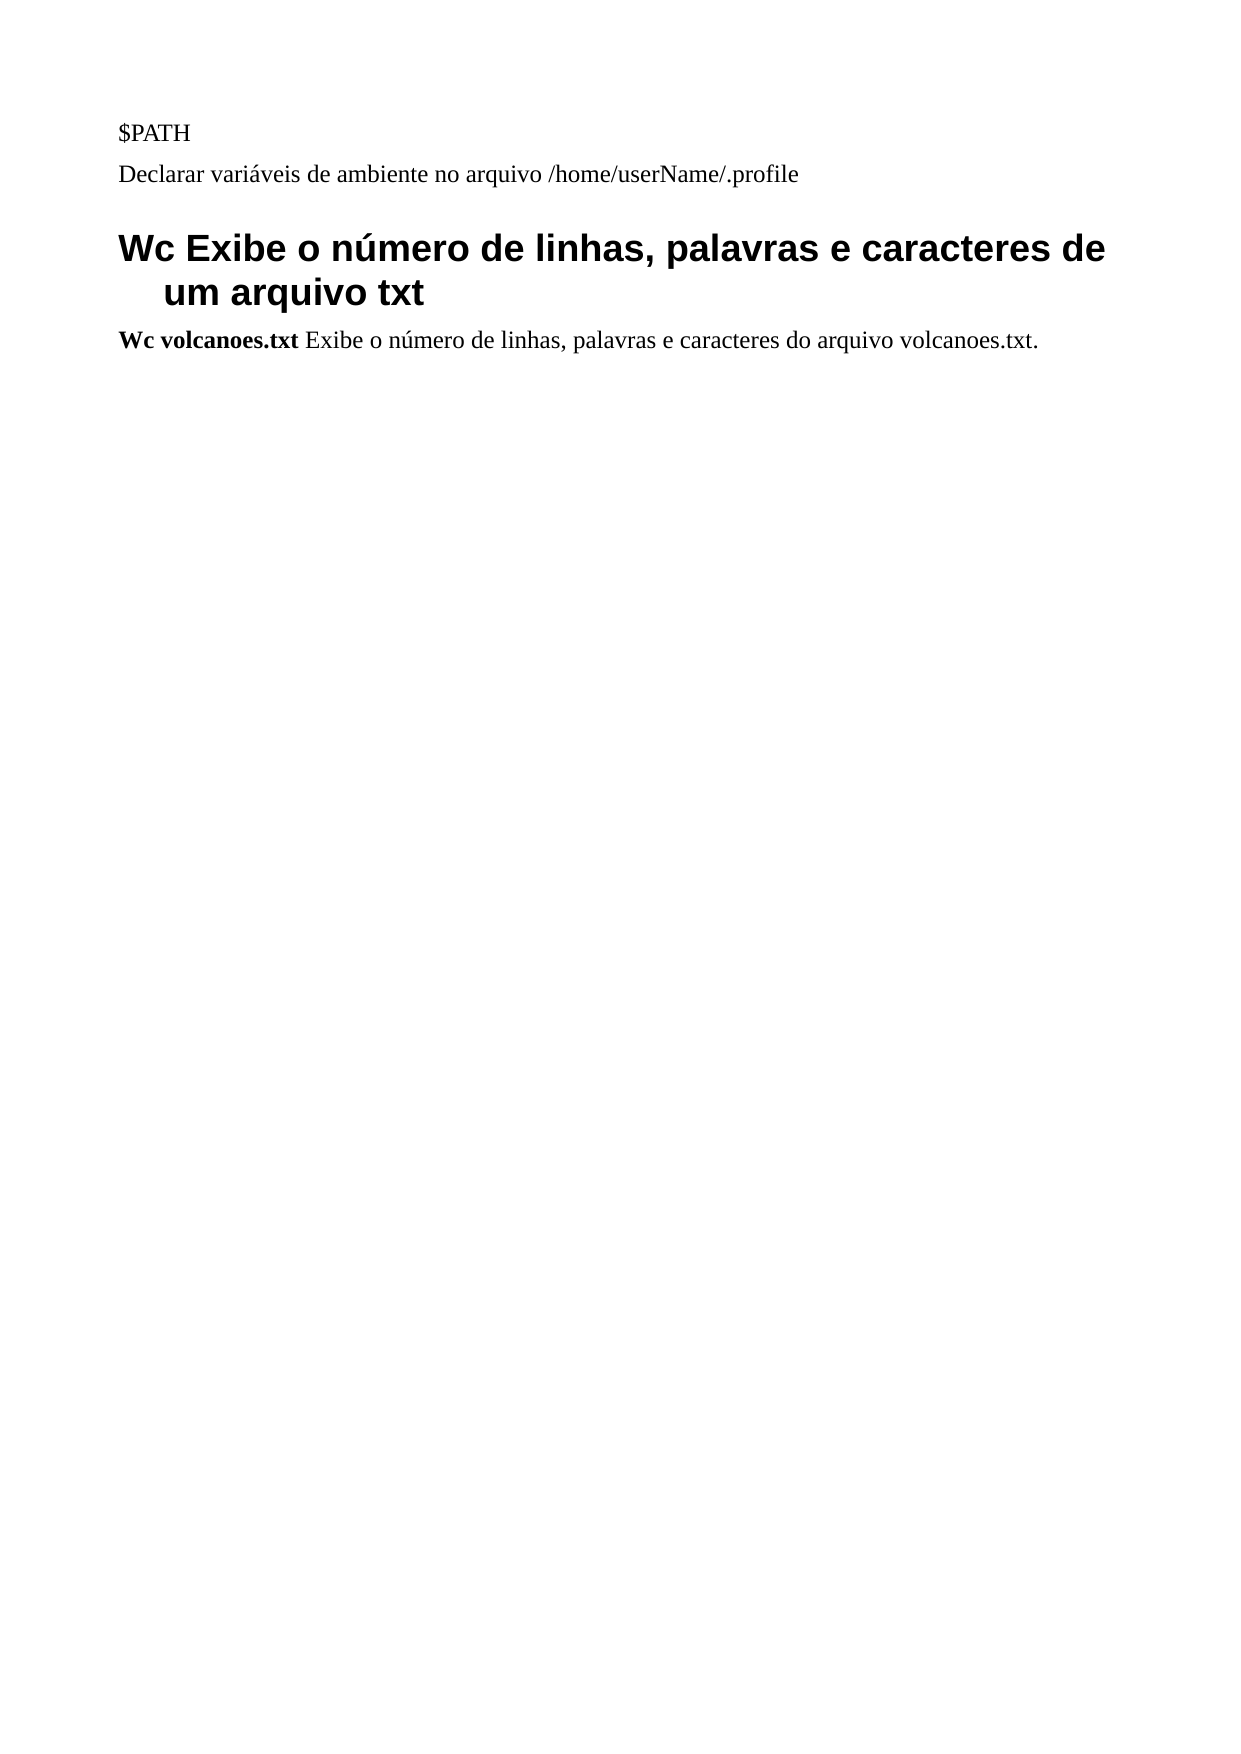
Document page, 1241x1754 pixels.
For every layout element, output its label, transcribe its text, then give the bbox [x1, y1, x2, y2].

text $PATH [118, 118, 1122, 147]
text Declarar variáveis de ambiente no arquivo /home/userName/.profile [118, 159, 1122, 188]
text Wc volcanoes.txt Exibe o número de linhas, palavras e caracteres do arquivo volcanoes.txt. [118, 325, 1122, 354]
subtitle Wc Exibe o número de linhas, palavras e caracteres de um arquivo txt [118, 226, 1122, 313]
